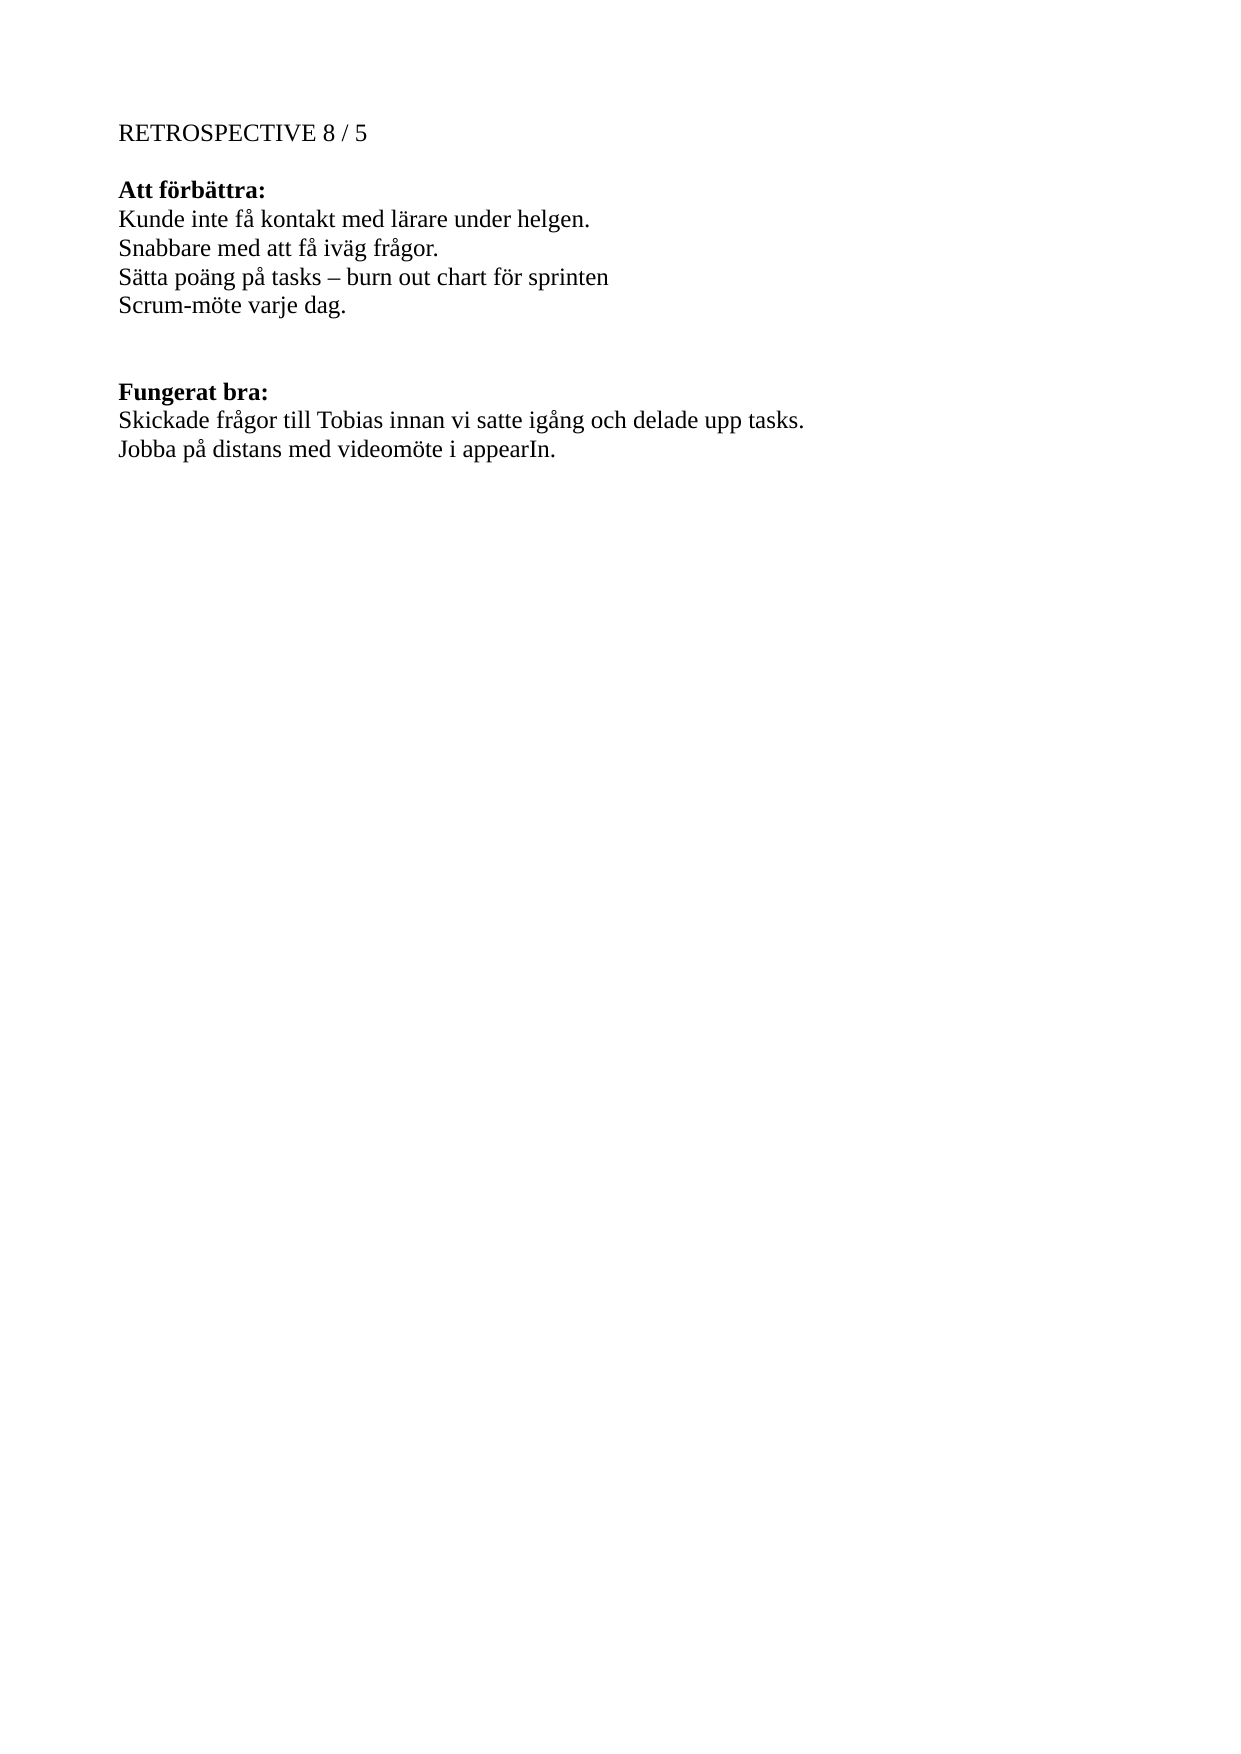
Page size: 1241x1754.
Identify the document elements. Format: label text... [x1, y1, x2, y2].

text Jobba på distans med videomöte i appearIn. [118, 434, 1122, 463]
text Att förbättra: [118, 176, 1122, 204]
text Sätta poäng på tasks – burn out chart för sprinten [118, 262, 1122, 291]
text Fungerat bra: [118, 377, 1122, 406]
text Scrum-möte varje dag. [118, 291, 1122, 319]
text RETROSPECTIVE 8 / 5 [118, 118, 1122, 147]
text Kunde inte få kontakt med lärare under helgen. [118, 204, 1122, 233]
text Skickade frågor till Tobias innan vi satte igång och delade upp tasks. [118, 406, 1122, 434]
text Snabbare med att få iväg frågor. [118, 233, 1122, 262]
